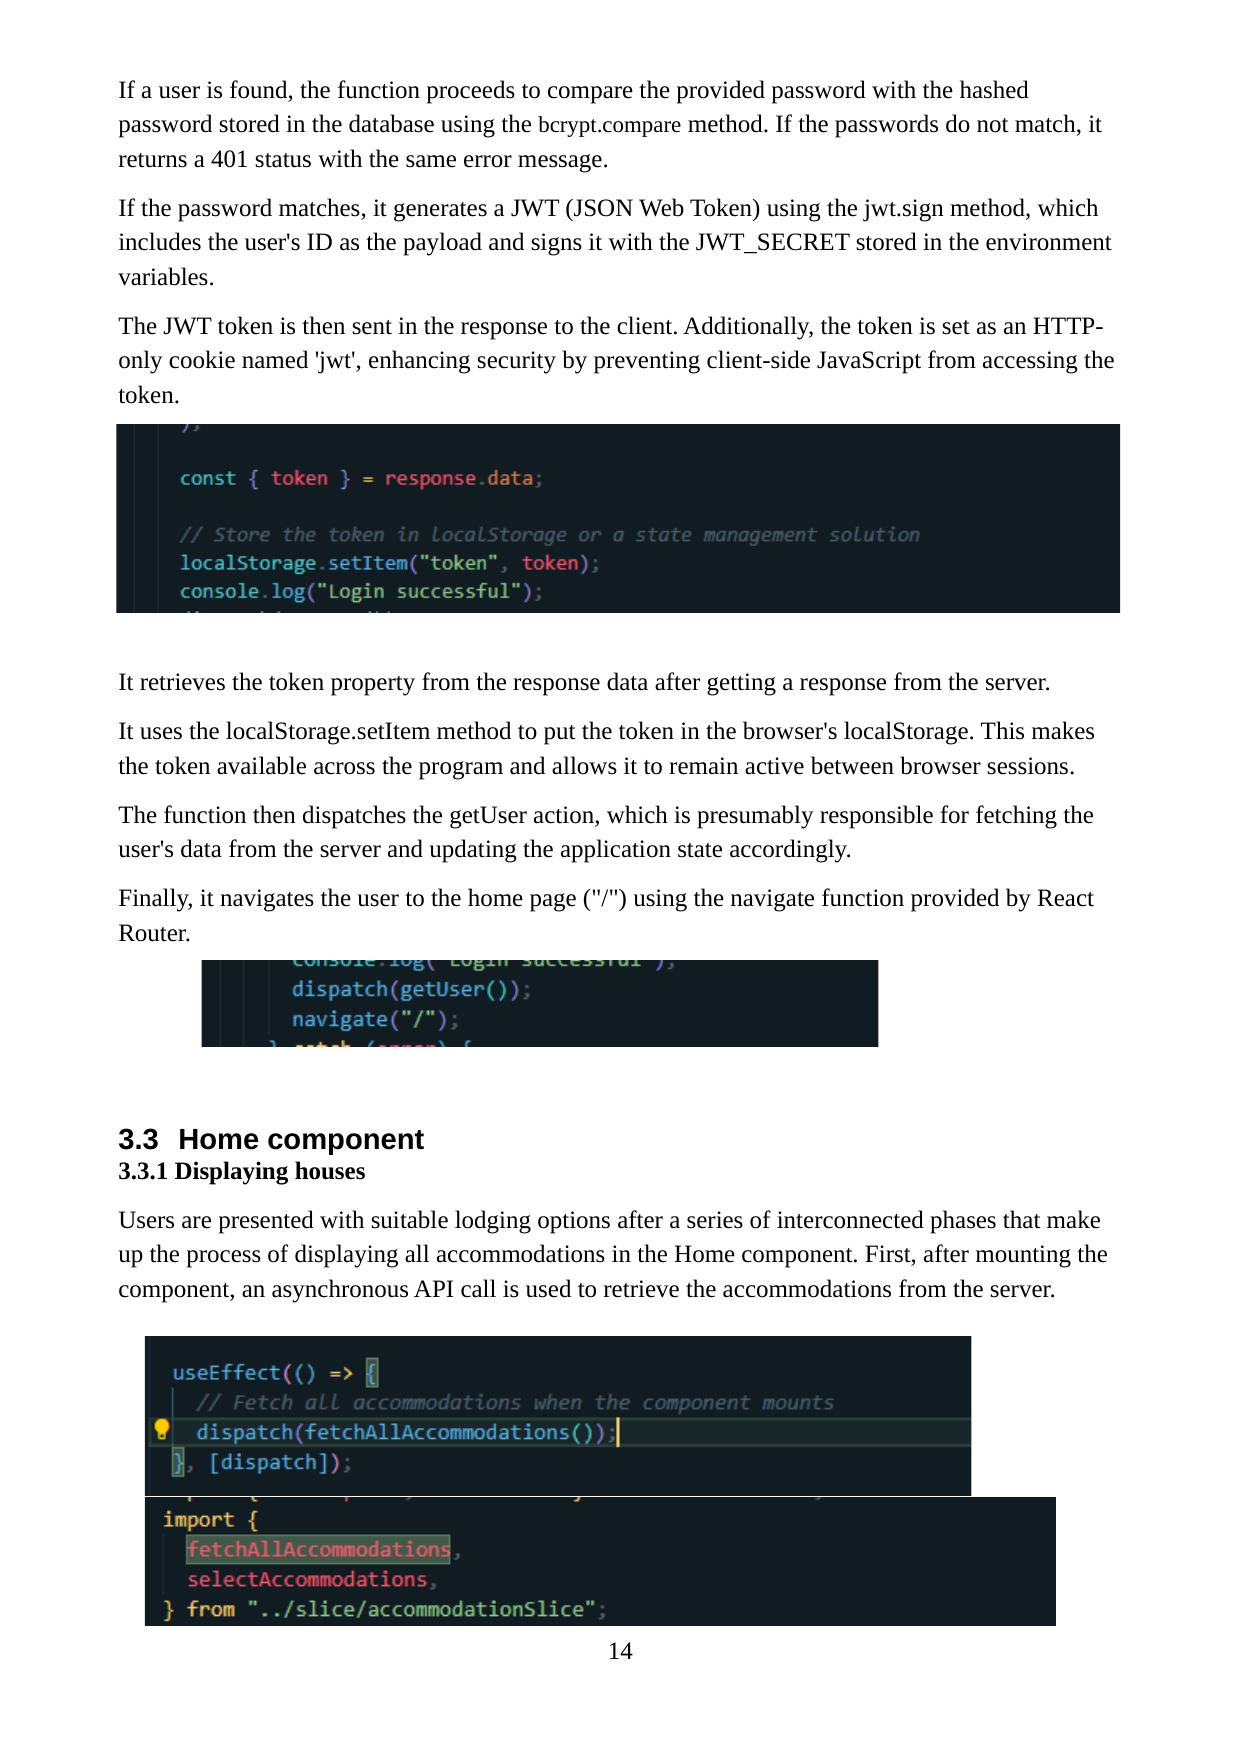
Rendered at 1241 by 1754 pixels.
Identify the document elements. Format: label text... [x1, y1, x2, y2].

picture [201, 960, 879, 1047]
subtitle Home component [118, 1122, 1122, 1156]
text If the password matches, it generates a JWT (JSON Web Token) using the jwt.sign method, which includes the user's ID as the payload and signs it with the JWT_SECRET stored in the environment variables. [118, 193, 1122, 291]
picture [116, 424, 1121, 613]
text Users are presented with suitable lodging options after a series of interconnected phases that make up the process of displaying all accommodations in the Home component. First, after mounting the component, an asynchronous API call is used to retrieve the accommodations from the server. [118, 1205, 1122, 1302]
text The JWT token is then sent in the response to the client. Additionally, the token is set as an HTTP-only cookie named 'jwt', enhancing security by preventing client-side JavaScript from accessing the token. [118, 311, 1122, 409]
text It retrieves the token property from the response data after getting a response from the server. [118, 667, 1122, 696]
text If a user is found, the function proceeds to compare the provided password with the hashed password stored in the database using the bcrypt.compare method. If the passwords do not match, it returns a 401 status with the same error message. [118, 75, 1122, 173]
text It uses the localStorage.setItem method to put the token in the browser's localStorage. This makes the token available across the program and allows it to remain active between browser sessions. [118, 716, 1122, 779]
text Finally, it navigates the user to the home page ("/") using the navigate function provided by React Router. [118, 883, 1122, 947]
picture [144, 1497, 1056, 1626]
text 3.3.1 Displaying houses [118, 1156, 1122, 1184]
text The function then dispatches the getUser action, which is presumably responsible for fetching the user's data from the server and updating the application state accordingly. [118, 800, 1122, 863]
picture [144, 1336, 972, 1496]
